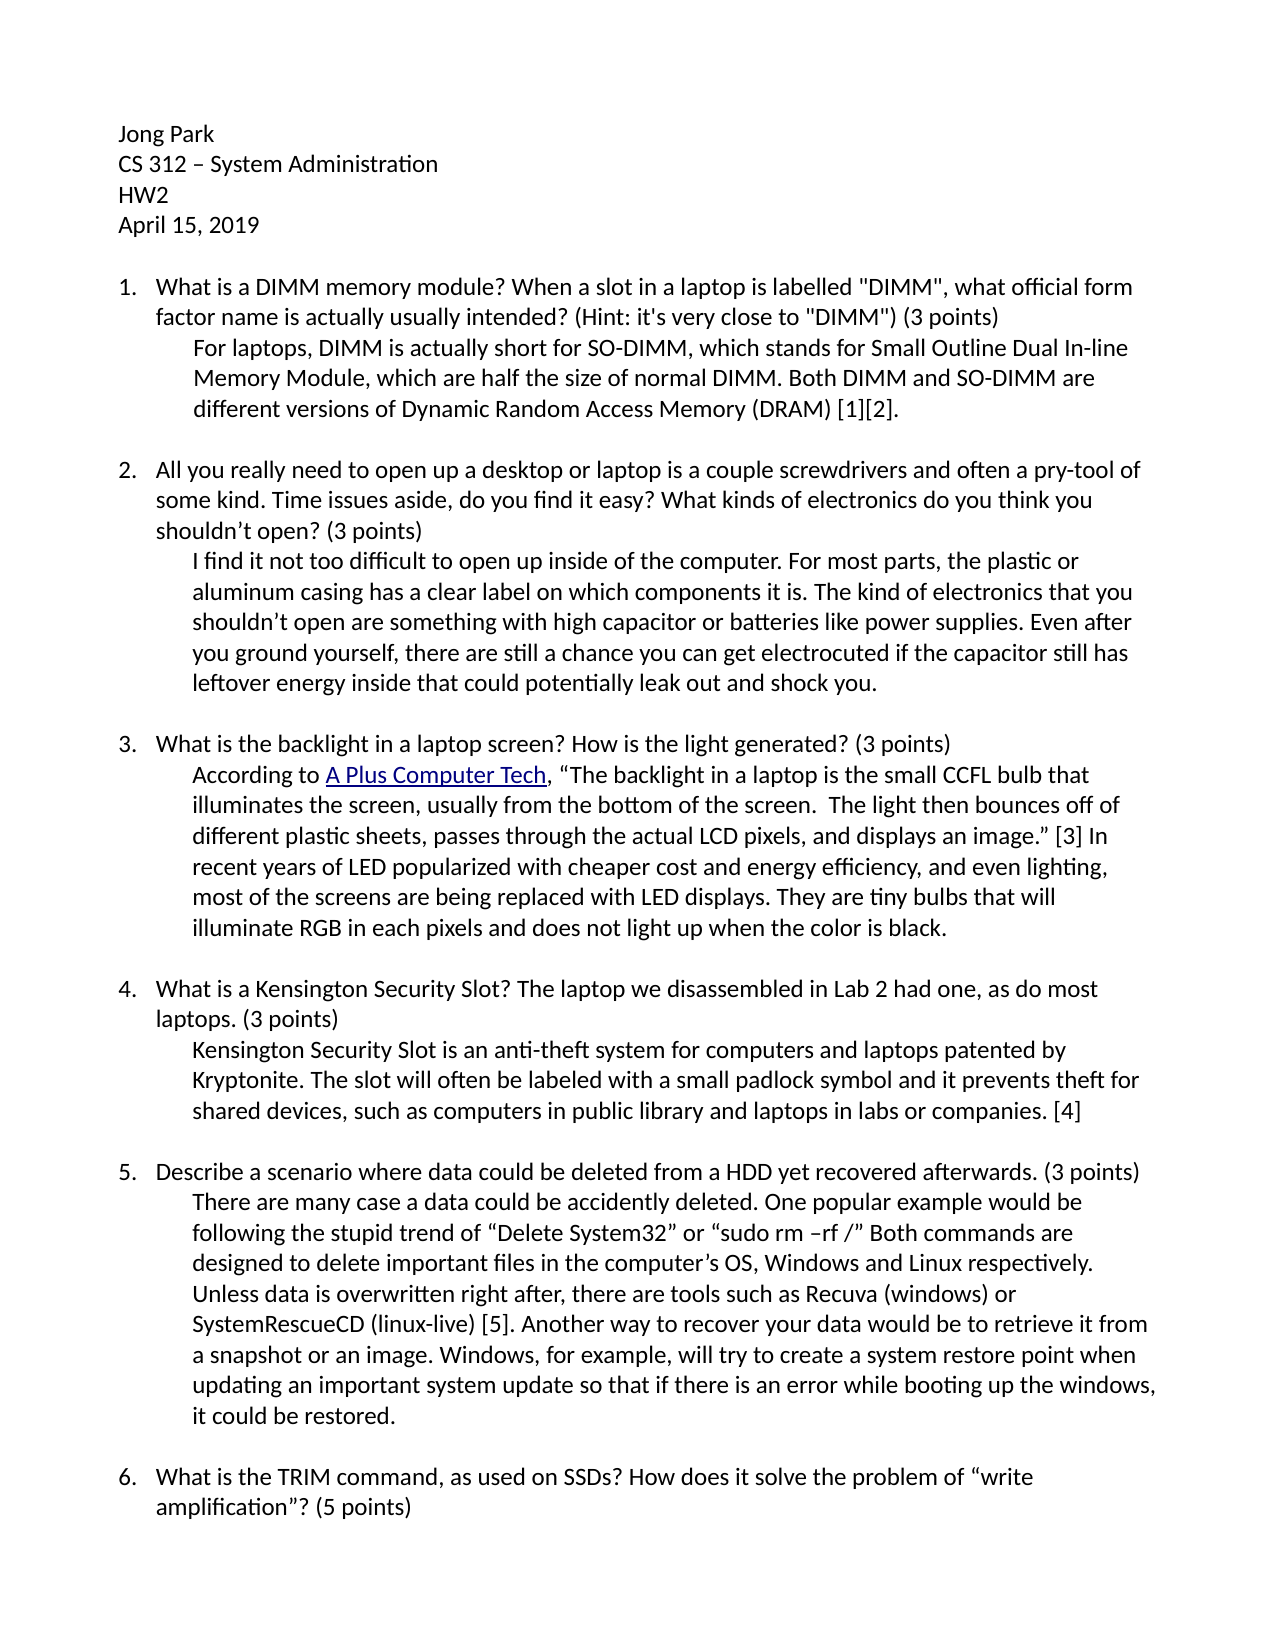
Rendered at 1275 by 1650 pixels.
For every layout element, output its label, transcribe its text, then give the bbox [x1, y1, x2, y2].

text April 15, 2019 [118, 210, 1157, 240]
text CS 312 – System Administration [118, 149, 1157, 179]
list All you really need to open up a desktop or laptop is a couple screwdrivers and often a pry-tool of some kind. Time issues aside, do you find it easy? What kinds of electronics do you think you shouldn’t open? (3 points) [118, 454, 1157, 545]
text For laptops, DIMM is actually short for SO-DIMM, which stands for Small Outline Dual In-line Memory Module, which are half the size of normal DIMM. Both DIMM and SO-DIMM are different versions of Dynamic Random Access Memory (DRAM) [1][2]. [193, 332, 1157, 423]
list What is a Kensington Security Slot? The laptop we disassembled in Lab 2 had one, as do most laptops. (3 points) [118, 973, 1157, 1034]
list What is a DIMM memory module? When a slot in a laptop is labelled "DIMM", what official form factor name is actually usually intended? (Hint: it's very close to "DIMM") (3 points) [118, 271, 1157, 332]
text Kensington Security Slot is an anti-theft system for computers and laptops patented by Kryptonite. The slot will often be labeled with a small padlock symbol and it prevents theft for shared devices, such as computers in public library and laptops in labs or companies. [4] [192, 1034, 1157, 1125]
text According to A Plus Computer Tech, “The backlight in a laptop is the small CCFL bulb that illuminates the screen, usually from the bottom of the screen. The light then bounces off of different plastic sheets, passes through the actual LCD pixels, and displays an image.” [3] In recent years of LED popularized with cheaper cost and energy efficiency, and even lighting, most of the screens are being replaced with LED displays. They are tiny bulbs that will illuminate RGB in each pixels and does not light up when the color is black. [192, 759, 1157, 942]
list What is the backlight in a laptop screen? How is the light generated? (3 points) [118, 728, 1157, 759]
list What is the TRIM command, as used on SSDs? How does it solve the problem of “write amplification”? (5 points) [118, 1461, 1157, 1522]
text Jong Park [118, 118, 1157, 149]
text I find it not too difficult to open up inside of the computer. For most parts, the plastic or aluminum casing has a clear label on which components it is. The kind of electronics that you shouldn’t open are something with high capacitor or batteries like power supplies. Even after you ground yourself, there are still a chance you can get electrocuted if the capacitor still has leftover energy inside that could potentially leak out and shock you. [192, 545, 1157, 698]
list Describe a scenario where data could be deleted from a HDD yet recovered afterwards. (3 points) [118, 1156, 1157, 1186]
text There are many case a data could be accidently deleted. One popular example would be following the stupid trend of “Delete System32” or “sudo rm –rf /” Both commands are designed to delete important files in the computer’s OS, Windows and Linux respectively. Unless data is overwritten right after, there are tools such as Recuva (windows) or SystemRescueCD (linux-live) [5]. Another way to recover your data would be to retrieve it from a snapshot or an image. Windows, for example, will try to create a system restore point when updating an important system update so that if there is an error while booting up the windows, it could be restored. [192, 1186, 1157, 1431]
text HW2 [118, 179, 1157, 210]
